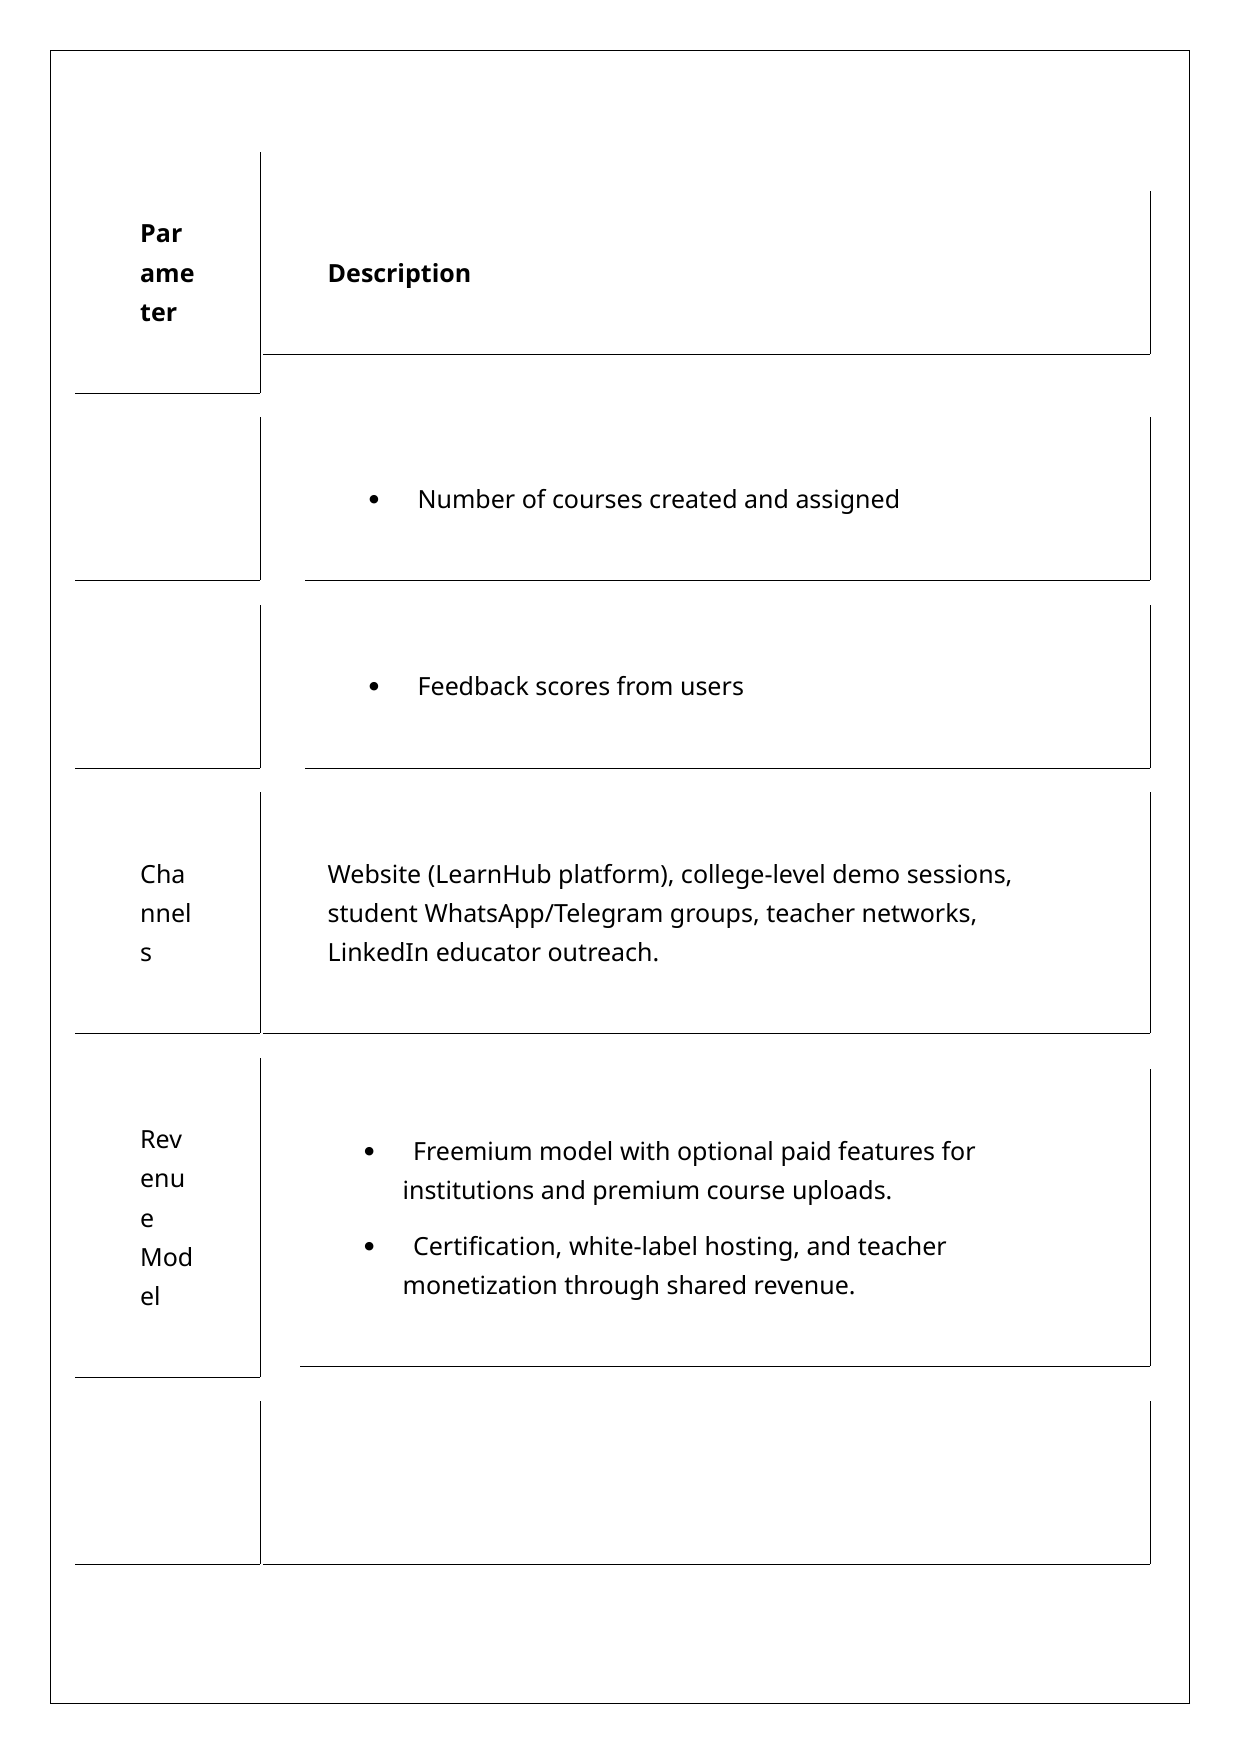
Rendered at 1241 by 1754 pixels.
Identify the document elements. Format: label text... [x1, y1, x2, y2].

table_header Parameter [74, 150, 261, 416]
table_cell [74, 416, 261, 603]
table_cell [74, 1400, 261, 1587]
table_cell Number of courses created and assigned [261, 416, 1152, 603]
table_cell Revenue Model [74, 1056, 261, 1400]
table_header Description [261, 150, 1152, 416]
table_cell Website (LearnHub platform), college-level demo sessions, student WhatsApp/Telegram groups, teacher networks, LinkedIn educator outreach. [261, 790, 1152, 1056]
table_cell [261, 1400, 1152, 1587]
table_cell [74, 603, 261, 790]
table_cell Channels [74, 790, 261, 1056]
table_cell Feedback scores from users [261, 603, 1152, 790]
table_cell Freemium model with optional paid features for institutions and premium course uploads. Certification, white-label hosting, and teacher monetization through shared revenue. [261, 1056, 1152, 1400]
